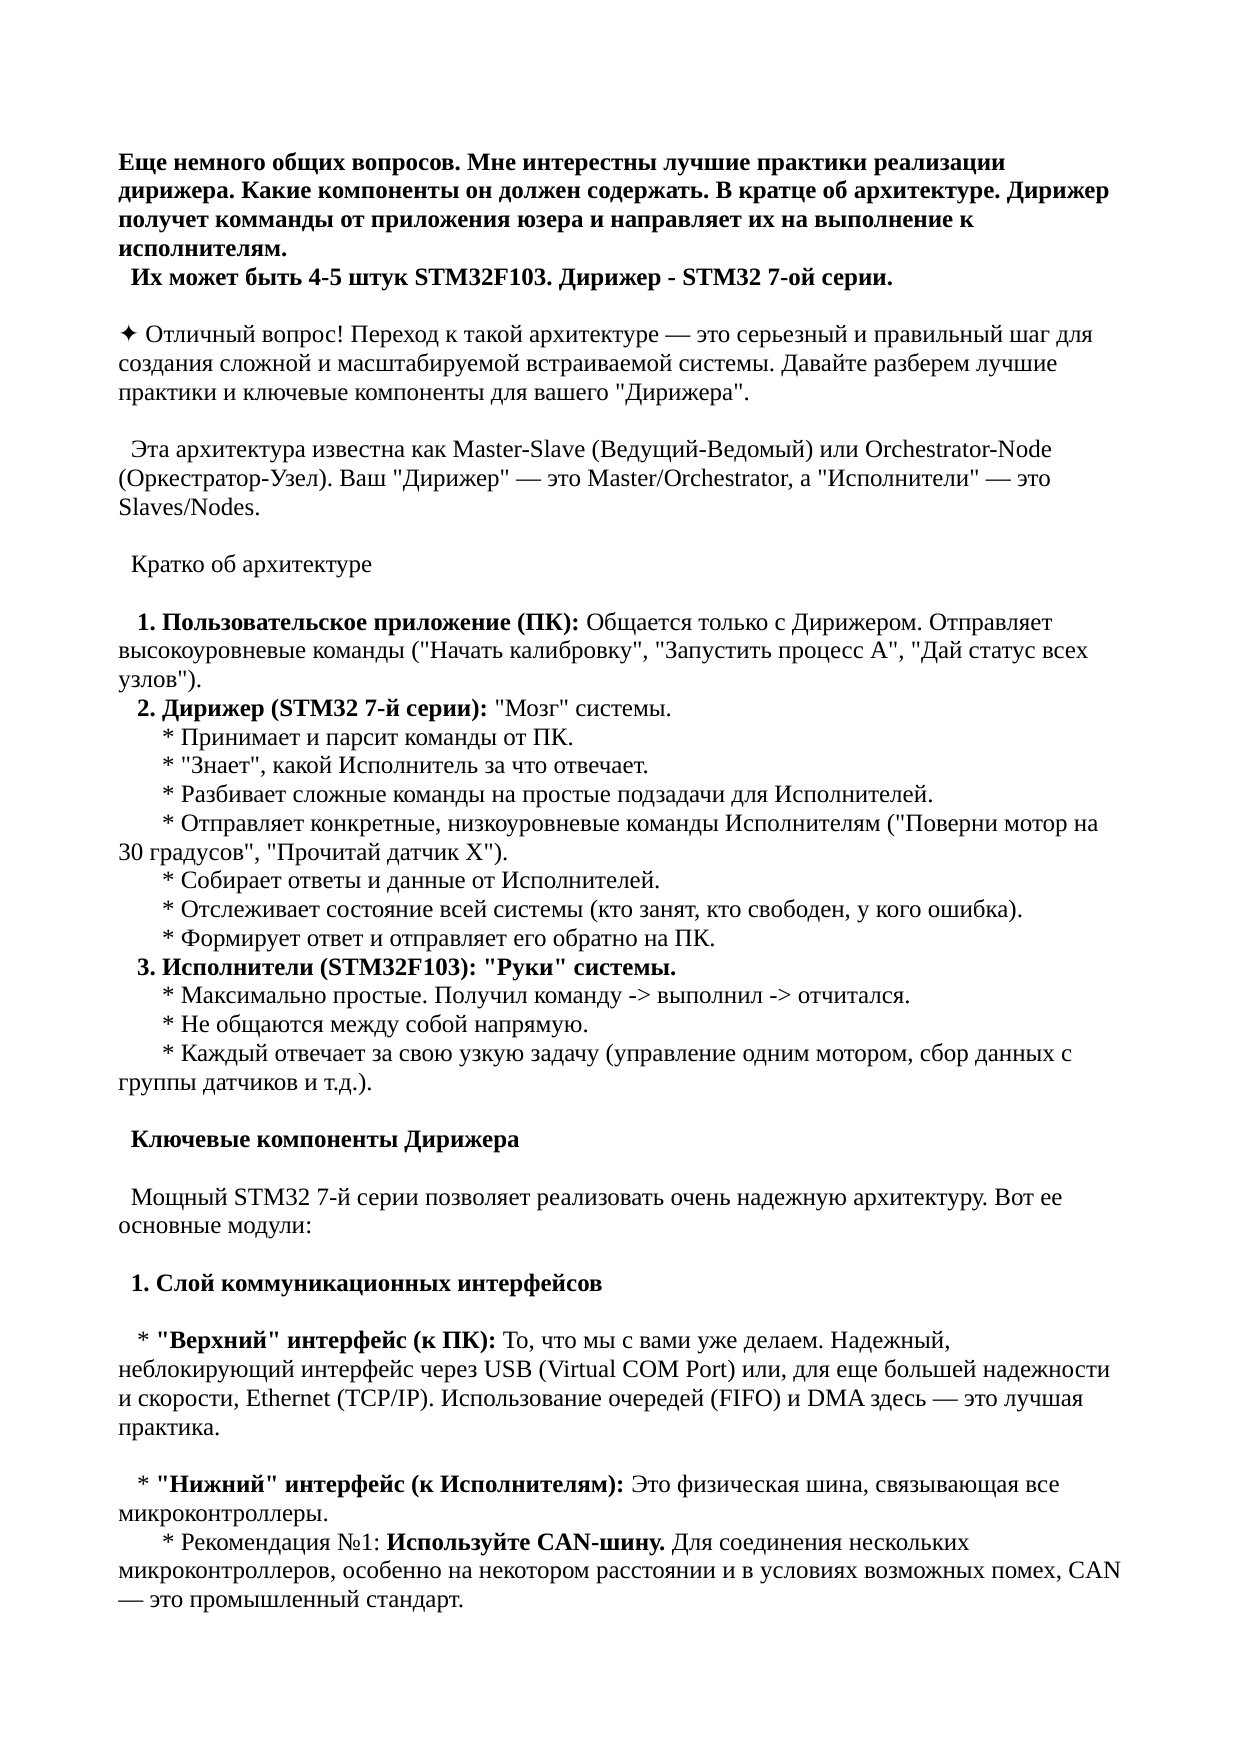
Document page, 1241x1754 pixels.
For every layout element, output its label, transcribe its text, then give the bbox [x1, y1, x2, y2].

text * Принимает и парсит команды от ПК. [118, 722, 1122, 751]
text Эта архитектура известна как Master-Slave (Ведущий-Ведомый) или Orchestrator-Node (Оркестратор-Узел). Ваш "Дирижер" — это Master/Orchestrator, а "Исполнители" — это Slaves/Nodes. [118, 434, 1122, 521]
text * Максимально простые. Получил команду -> выполнил -> отчитался. [118, 981, 1122, 1009]
text ✦ Отличный вопрос! Переход к такой архитектуре — это серьезный и правильный шаг для создания сложной и масштабируемой встраиваемой системы. Давайте разберем лучшие практики и ключевые компоненты для вашего "Дирижера". [118, 319, 1122, 406]
text * "Знает", какой Исполнитель за что отвечает. [118, 751, 1122, 779]
text * "Нижний" интерфейс (к Исполнителям): Это физическая шина, связывающая все микроконтроллеры. [118, 1469, 1122, 1527]
text * Разбивает сложные команды на простые подзадачи для Исполнителей. [118, 779, 1122, 808]
text * Не общаются между собой напрямую. [118, 1009, 1122, 1038]
text 2. Дирижер (STM32 7-й серии): "Мозг" системы. [118, 693, 1122, 722]
text * Рекомендация №1: Используйте CAN-шину. Для соединения нескольких микроконтроллеров, особенно на некотором расстоянии и в условиях возможных помех, CAN — это промышленный стандарт. [118, 1527, 1122, 1613]
text 3. Исполнители (STM32F103): "Руки" системы. [118, 952, 1122, 981]
text 1. Пользовательское приложение (ПК): Общается только с Дирижером. Отправляет высокоуровневые команды ("Начать калибровку", "Запустить процесс А", "Дай статус всех узлов"). [118, 607, 1122, 693]
text Их может быть 4-5 штук STM32F103. Дирижер - STM32 7-ой серии. [118, 262, 1122, 291]
text * Отправляет конкретные, низкоуровневые команды Исполнителям ("Поверни мотор на 30 градусов", "Прочитай датчик X"). [118, 808, 1122, 866]
text Мощный STM32 7-й серии позволяет реализовать очень надежную архитектуру. Вот ее основные модули: [118, 1182, 1122, 1239]
text * Формирует ответ и отправляет его обратно на ПК. [118, 923, 1122, 952]
text 1. Слой коммуникационных интерфейсов [118, 1268, 1122, 1297]
text Кратко об архитектуре [118, 549, 1122, 578]
text * Собирает ответы и данные от Исполнителей. [118, 866, 1122, 894]
text Ключевые компоненты Дирижера [118, 1124, 1122, 1153]
text * "Верхний" интерфейс (к ПК): То, что мы с вами уже делаем. Надежный, неблокирующий интерфейс через USB (Virtual COM Port) или, для еще большей надежности и скорости, Ethernet (TCP/IP). Использование очередей (FIFO) и DMA здесь — это лучшая практика. [118, 1326, 1122, 1441]
text * Отслеживает состояние всей системы (кто занят, кто свободен, у кого ошибка). [118, 894, 1122, 923]
text * Каждый отвечает за свою узкую задачу (управление одним мотором, сбор данных с группы датчиков и т.д.). [118, 1038, 1122, 1096]
text Еще немного общих вопросов. Мне интерестны лучшие практики реализации дирижера. Какие компоненты он должен содержать. В кратце об архитектуре. Дирижер получет комманды от приложения юзера и направляет их на выполнение к исполнителям. [118, 147, 1122, 262]
